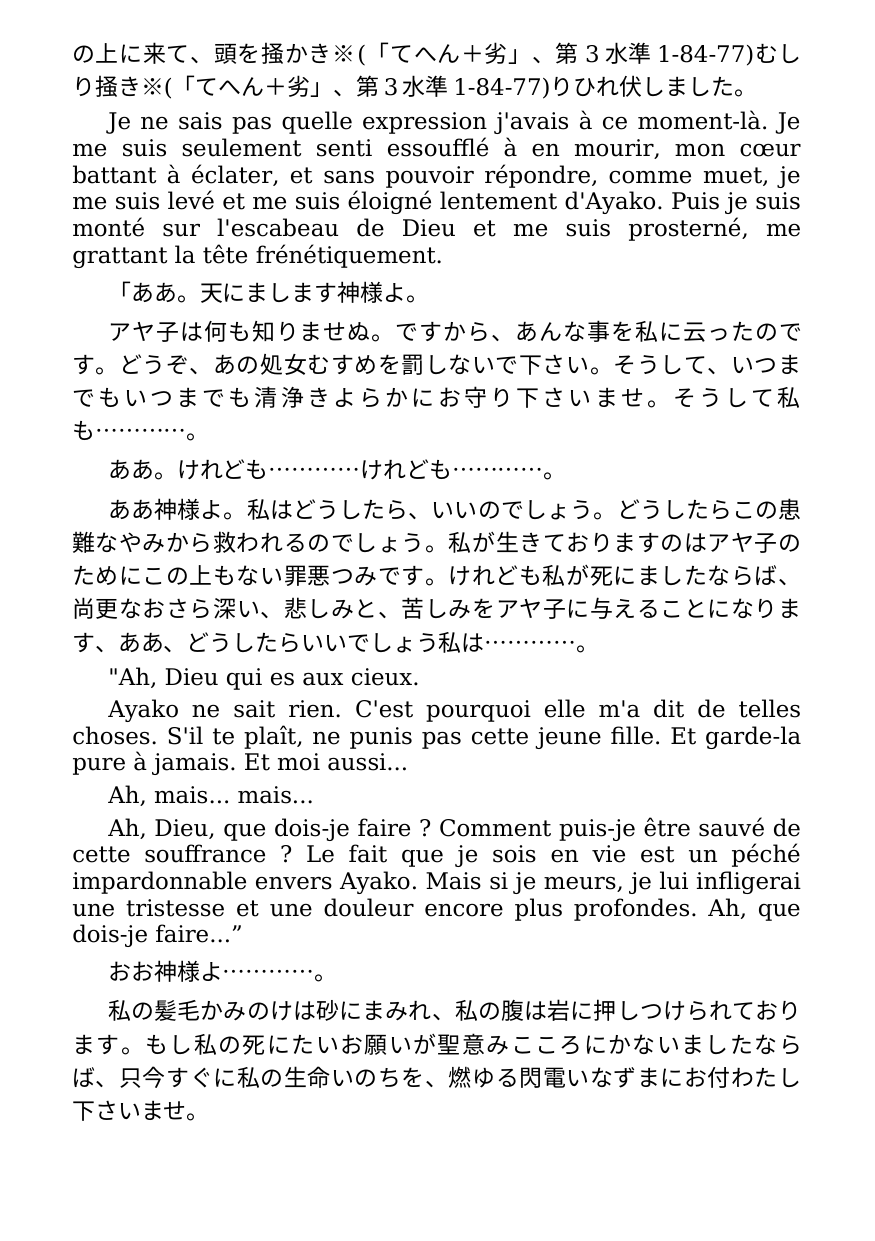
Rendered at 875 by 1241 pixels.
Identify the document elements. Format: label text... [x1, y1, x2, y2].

text Je ne sais pas quelle expression j'avais à ce moment-là. Je me suis seulement senti essoufflé à en mourir, mon cœur battant à éclater, et sans pouvoir répondre, comme muet, je me suis levé et me suis éloigné lentement d'Ayako. Puis je suis monté sur l'escabeau de Dieu et me suis prosterné, me grattant la tête frénétiquement. [72, 108, 802, 268]
text "Ah, Dieu qui es aux cieux. [72, 664, 802, 690]
text ああ。けれども…………けれども…………。 [72, 452, 802, 486]
text アヤ子は何も知りませぬ。ですから、あんな事を私に云ったのです。どうぞ、あの処女むすめを罰しないで下さい。そうして、いつまでもいつまでも清浄きよらかにお守り下さいませ。そうして私も…………。 [72, 313, 802, 446]
text Ayako ne sait rien. C'est pourquoi elle m'a dit de telles choses. S'il te plaît, ne punis pas cette jeune fille. Et garde-la pure à jamais. Et moi aussi... [72, 696, 802, 776]
text おお神様よ…………。 [72, 954, 802, 987]
text 私の髪毛かみのけは砂にまみれ、私の腹は岩に押しつけられております。もし私の死にたいお願いが聖意みこころにかないましたならば、只今すぐに私の生命いのちを、燃ゆる閃電いなずまにお付わたし下さいませ。 [72, 993, 802, 1126]
text の上に来て、頭を掻かき※(「てへん＋劣」、第3水準1-84-77)むしり掻き※(「てへん＋劣」、第3水準1-84-77)りひれ伏しました。 [72, 36, 802, 102]
text Ah, mais... mais... [72, 782, 802, 809]
text ああ神様よ。私はどうしたら、いいのでしょう。どうしたらこの患難なやみから救われるのでしょう。私が生きておりますのはアヤ子のためにこの上もない罪悪つみです。けれども私が死にましたならば、尚更なおさら深い、悲しみと、苦しみをアヤ子に与えることになります、ああ、どうしたらいいでしょう私は…………。 [72, 492, 802, 658]
text Ah, Dieu, que dois-je faire ? Comment puis-je être sauvé de cette souffrance ? Le fait que je sois en vie est un péché impardonnable envers Ayako. Mais si je meurs, je lui infligerai une tristesse et une douleur encore plus profondes. Ah, que dois-je faire...” [72, 815, 802, 948]
text 「ああ。天にまします神様よ。 [72, 274, 802, 308]
